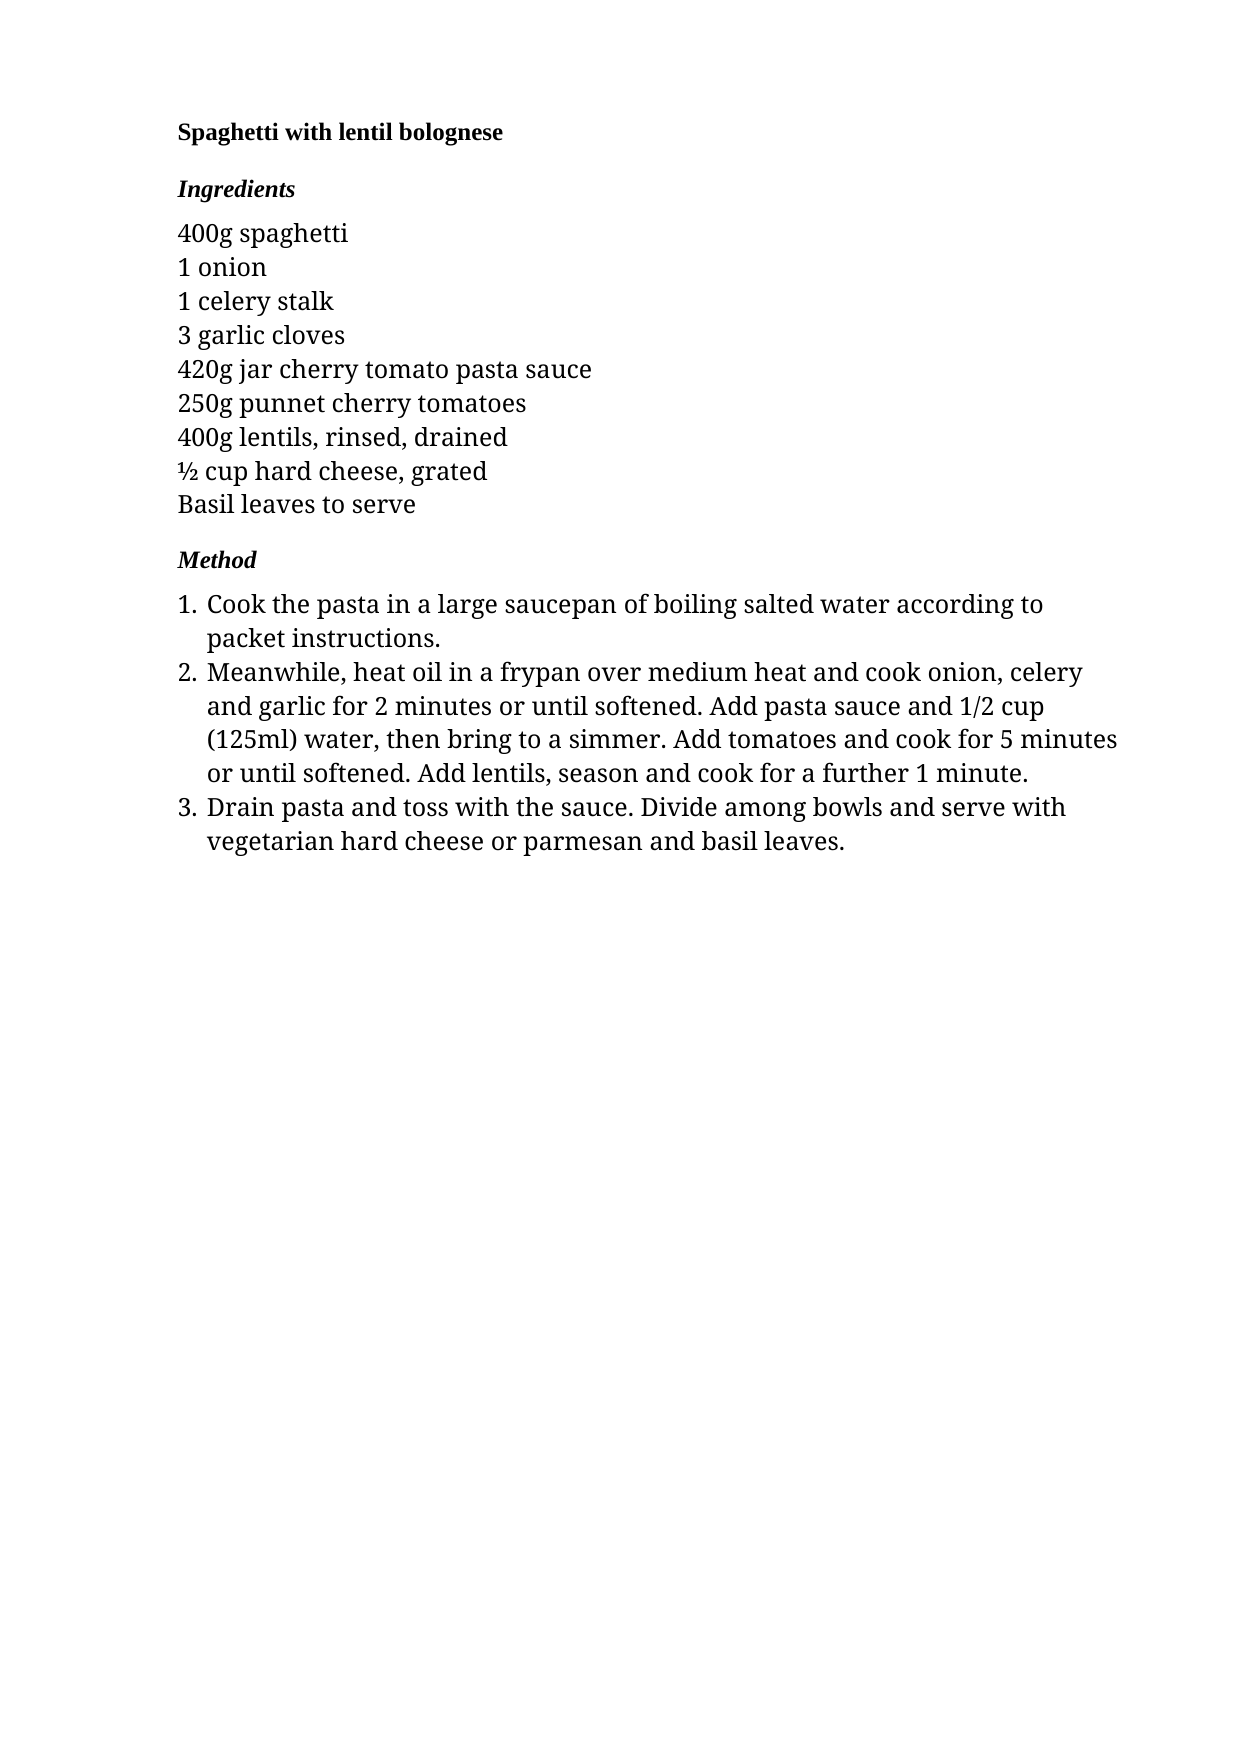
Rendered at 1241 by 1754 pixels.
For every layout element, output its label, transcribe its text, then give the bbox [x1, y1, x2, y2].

text 250g punnet cherry tomatoes [177, 385, 1122, 419]
text 1 onion [177, 249, 1122, 283]
text 400g lentils, rinsed, drained [177, 419, 1122, 453]
text Basil leaves to serve [177, 487, 1122, 521]
text ½ cup hard cheese, grated [177, 453, 1122, 487]
list Cook the pasta in a large saucepan of boiling salted water according to packet instructions. [177, 586, 1122, 654]
text 420g jar cherry tomato pasta sauce [177, 351, 1122, 385]
list Meanwhile, heat oil in a frypan over medium heat and cook onion, celery and garlic for 2 minutes or until softened. Add pasta sauce and 1/2 cup (125ml) water, then bring to a simmer. Add tomatoes and cook for 5 minutes or until softened. Add lentils, season and cook for a further 1 minute. [177, 654, 1122, 790]
text 1 celery stalk [177, 283, 1122, 317]
list Drain pasta and toss with the sauce. Divide among bowls and serve with vegetarian hard cheese or parmesan and basil leaves. [177, 790, 1122, 858]
subtitle Method [177, 546, 1122, 574]
text 400g spaghetti [177, 216, 1122, 249]
subtitle Ingredients [177, 175, 1122, 203]
text 3 garlic cloves [177, 317, 1122, 351]
